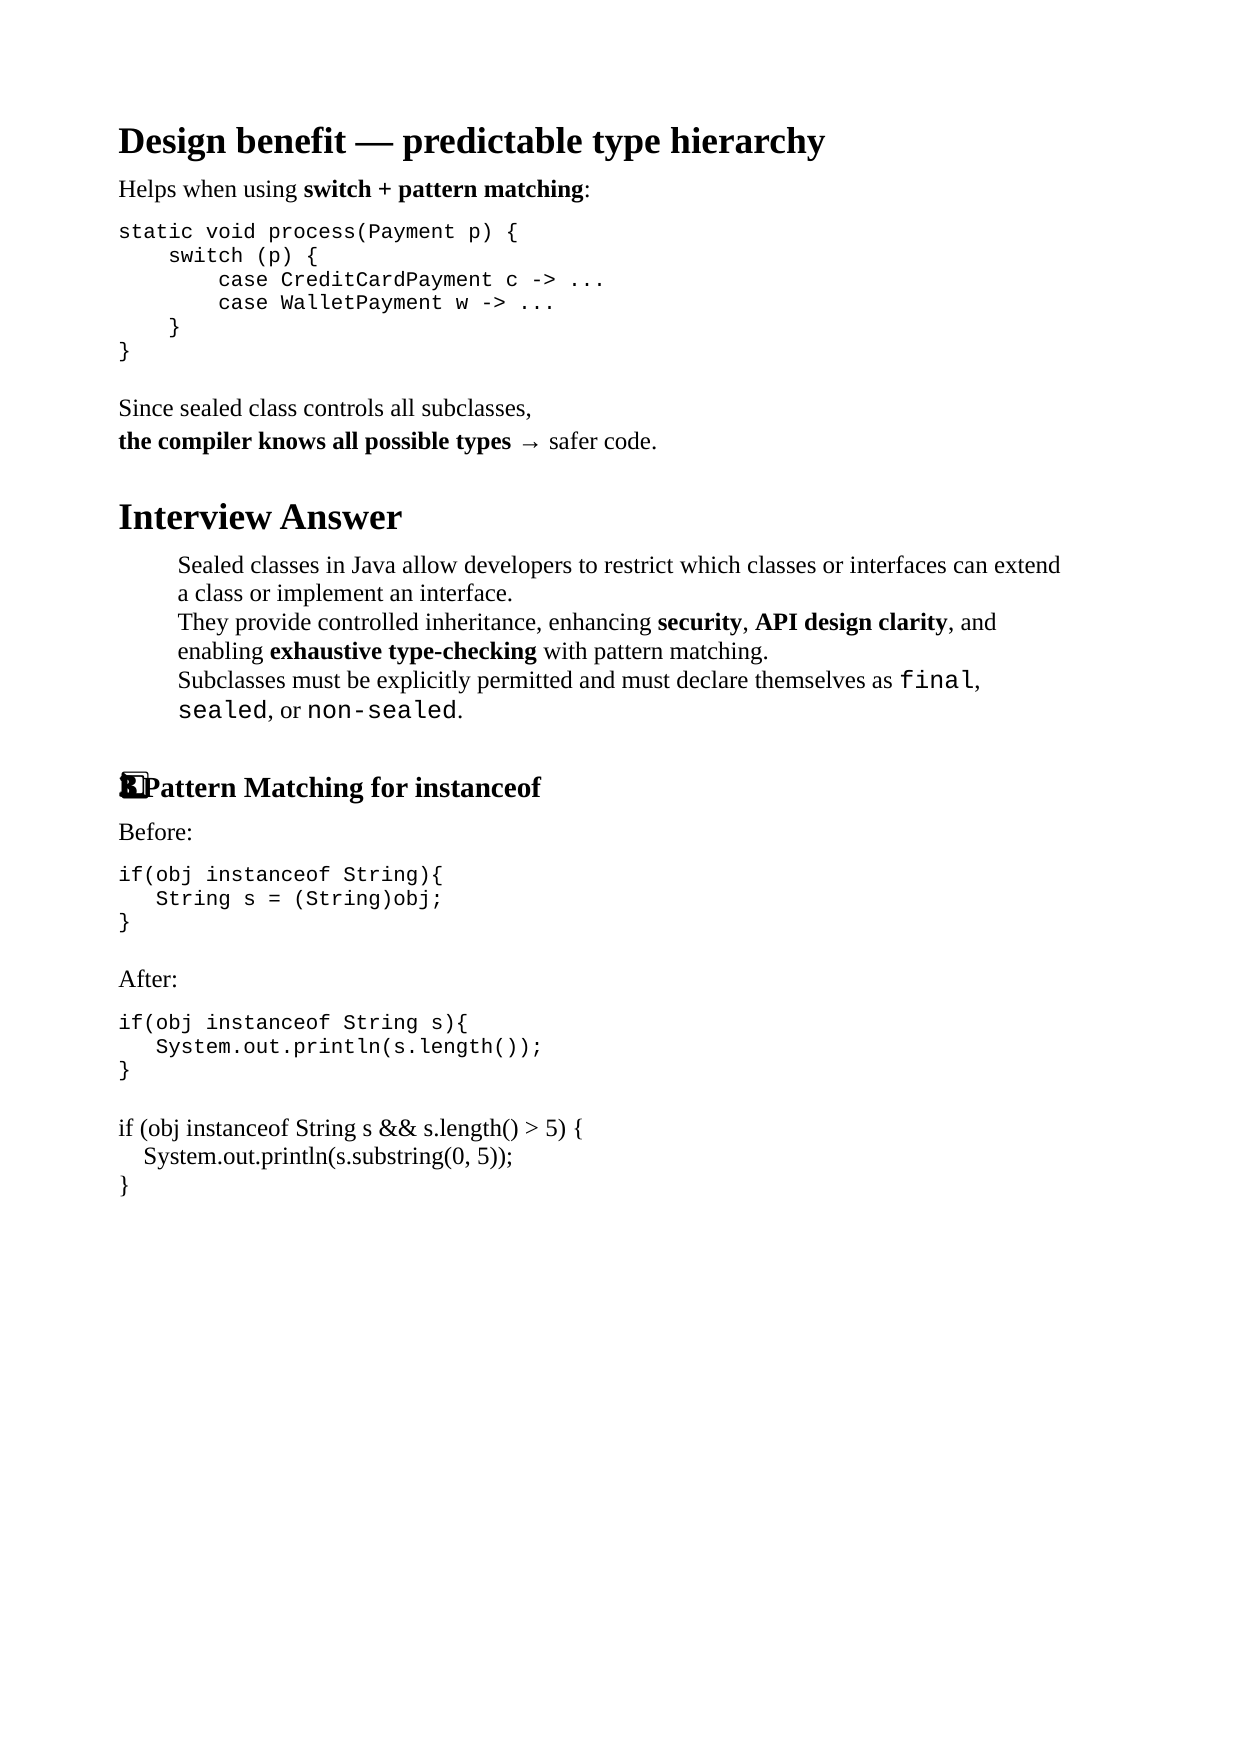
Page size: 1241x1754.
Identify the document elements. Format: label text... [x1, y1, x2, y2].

text System.out.println(s.length()); [118, 1036, 1122, 1059]
text if(obj instanceof String){ [118, 864, 1122, 888]
text } [118, 316, 1122, 339]
text } [118, 1059, 1122, 1083]
text switch (p) { [118, 245, 1122, 269]
text if (obj instanceof String s && s.length() > 5) { [118, 1113, 1122, 1141]
text if(obj instanceof String s){ [118, 1012, 1122, 1036]
text } [118, 1170, 1122, 1199]
text Helps when using switch + pattern matching: [118, 174, 1122, 202]
subtitle Interview Answer [118, 494, 1122, 537]
text Sealed classes in Java allow developers to restrict which classes or interfaces can extend a class or implement an interface. They provide controlled inheritance, enhancing security, API design clarity, and enabling exhaustive type-checking with pattern matching. Subclasses must be explicitly permitted and must declare themselves as final, sealed, or non-sealed. [177, 550, 1063, 726]
text case CreditCardPayment c -> ... [118, 269, 1122, 292]
text static void process(Payment p) { [118, 221, 1122, 245]
text Since sealed class controls all subclasses, the compiler knows all possible types → safer code. [118, 393, 1122, 454]
text } [118, 339, 1122, 363]
text } [118, 911, 1122, 935]
subtitle 3️⃣ Pattern Matching for instanceof [118, 771, 1122, 804]
text System.out.println(s.substring(0, 5)); [118, 1141, 1122, 1170]
text String s = (String)obj; [118, 888, 1122, 911]
text case WalletPayment w -> ... [118, 292, 1122, 316]
text Before: [118, 817, 1122, 845]
text After: [118, 964, 1122, 993]
subtitle Design benefit — predictable type hierarchy [118, 118, 1122, 161]
